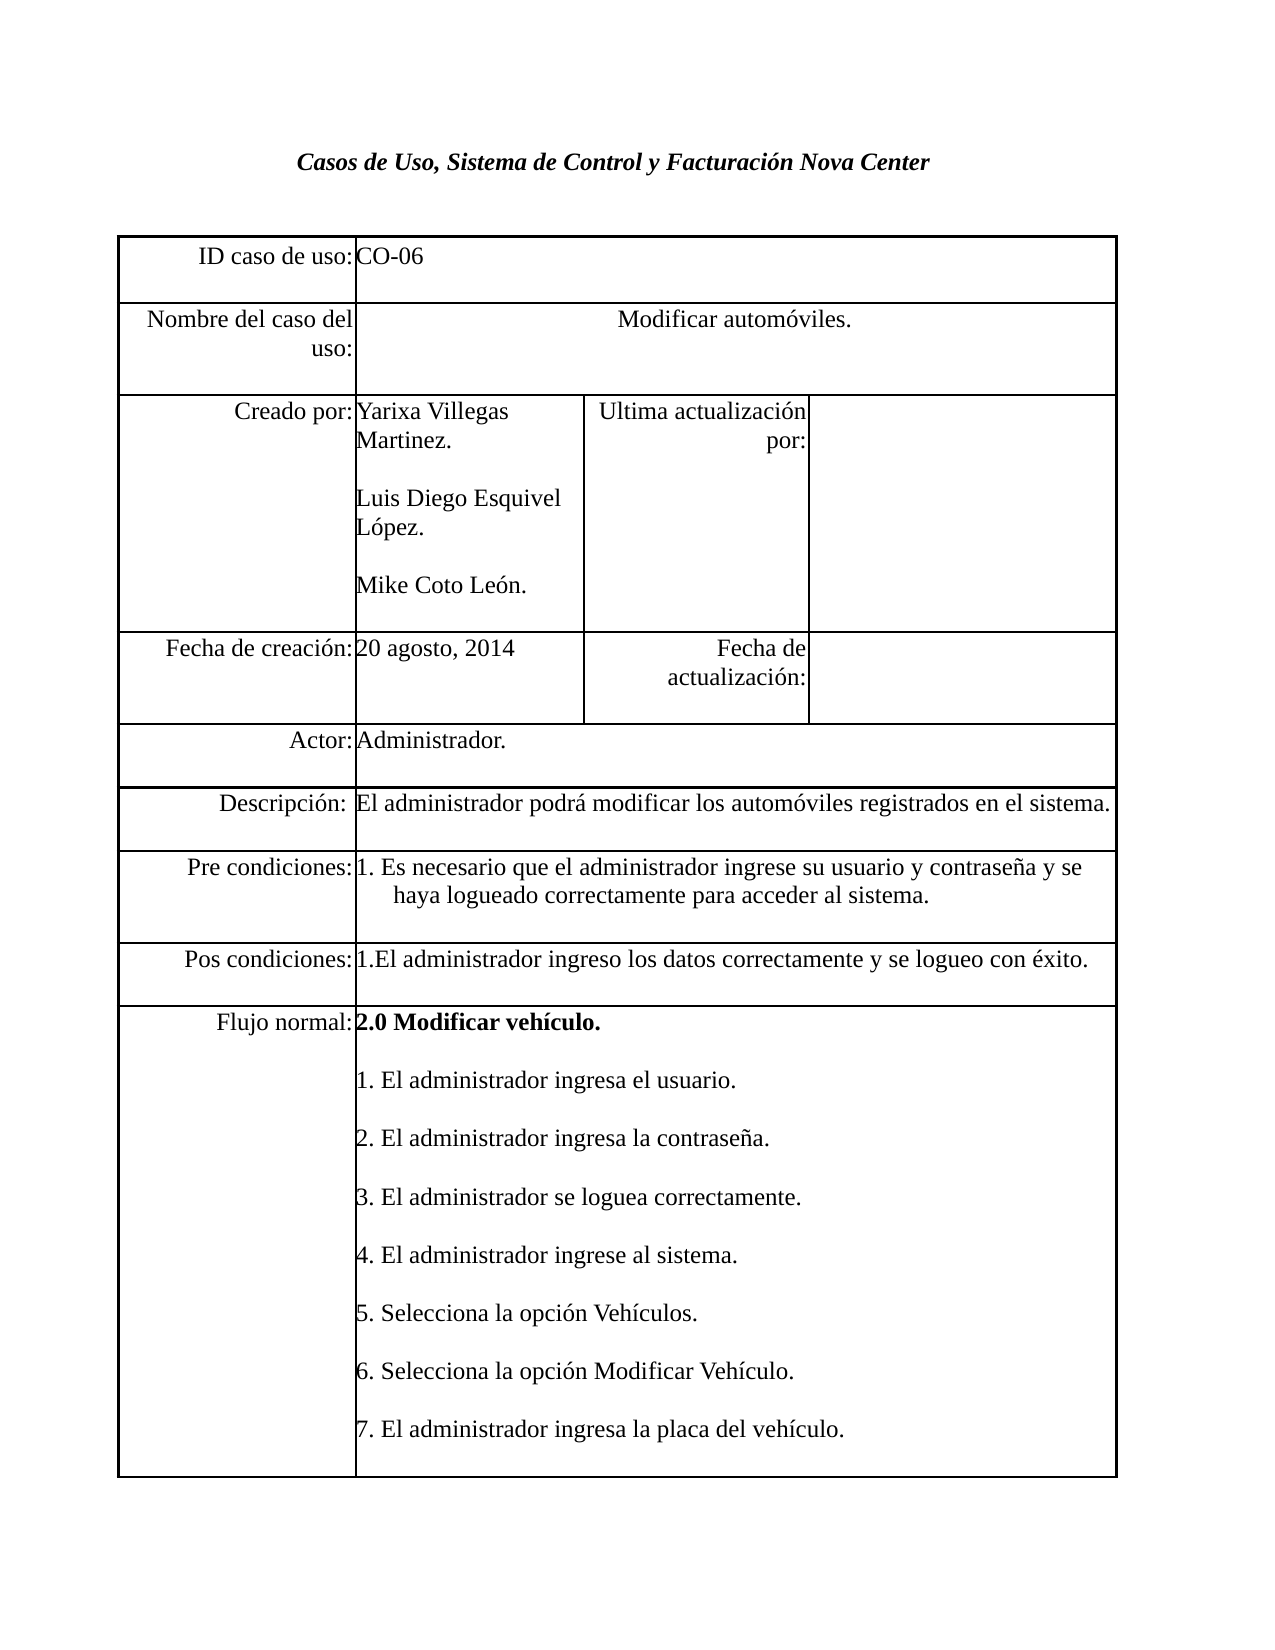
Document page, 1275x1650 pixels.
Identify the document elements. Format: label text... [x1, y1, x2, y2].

table_cell El administrador podrá modificar los automóviles registrados en el sistema. [357, 789, 1115, 850]
table_cell 1. Es necesario que el administrador ingrese su usuario y contraseña y se haya logueado correctamente para acceder al sistema. [357, 852, 1115, 942]
table_cell 2.0 Modificar vehículo. 1. El administrador ingresa el usuario. 2. El administrador ingresa la contraseña. 3. El administrador se loguea correctamente. 4. El administrador ingrese al sistema. 5. Selecciona la opción Vehículos. 6. Selecciona la opción Modificar Vehículo. 7. El administrador ingresa la placa del vehículo. [357, 1007, 1115, 1476]
table_cell Creado por: [120, 396, 355, 631]
table_header ID caso de uso: [120, 238, 355, 302]
table_cell [810, 396, 1115, 631]
table_cell 20 agosto, 2014 [357, 633, 583, 723]
table_cell Yarixa Villegas Martinez. Luis Diego Esquivel López. Mike Coto León. [357, 396, 583, 631]
table_header CO-06 [357, 238, 1115, 302]
table_cell Flujo normal: [120, 1007, 355, 1476]
table_cell Ultima actualización por: [585, 396, 808, 631]
table_cell Actor: [120, 725, 355, 786]
table_cell Administrador. [357, 725, 1115, 786]
table_cell Pre condiciones: [120, 852, 355, 942]
table_cell Descripción: [120, 789, 355, 850]
table_cell Modificar automóviles. [357, 304, 1115, 394]
table_cell Pos condiciones: [120, 944, 355, 1005]
table_cell Nombre del caso del uso: [120, 304, 355, 394]
table_cell Fecha de actualización: [585, 633, 808, 723]
table_cell [810, 633, 1115, 723]
table_cell 1.El administrador ingreso los datos correctamente y se logueo con éxito. [357, 944, 1115, 1005]
table_cell Fecha de creación: [120, 633, 355, 723]
